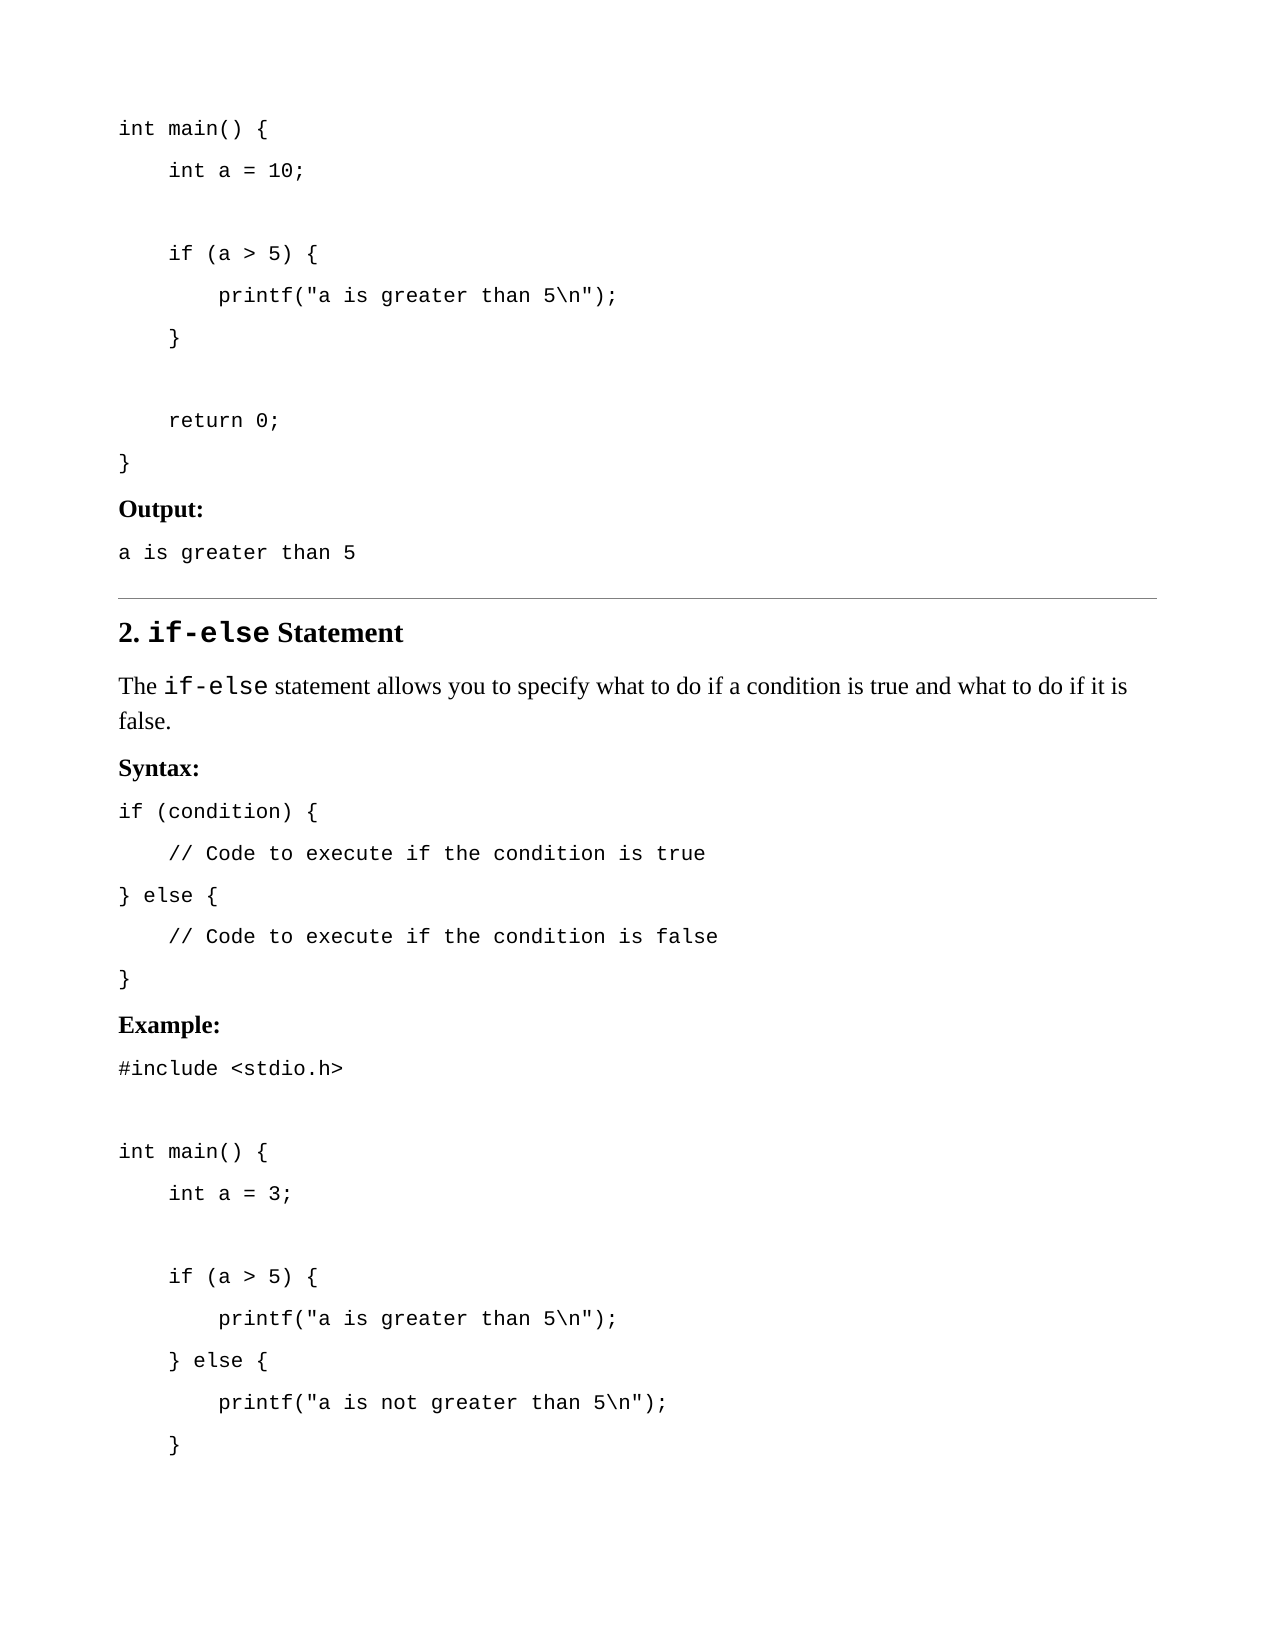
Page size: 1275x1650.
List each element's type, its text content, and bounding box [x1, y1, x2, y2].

text The if-else statement allows you to specify what to do if a condition is true and what to do if it is false. [118, 671, 1157, 735]
text int a = 10; [118, 160, 1157, 183]
text int a = 3; [118, 1183, 1157, 1207]
text printf("a is not greater than 5\n"); [118, 1392, 1157, 1415]
subtitle 2. if-else Statement [118, 615, 1157, 651]
subtitle Example: [118, 1010, 1157, 1039]
text } [118, 1433, 1157, 1457]
text return 0; [118, 411, 1157, 434]
text } [118, 968, 1157, 992]
text printf("a is greater than 5\n"); [118, 1308, 1157, 1332]
text if (a > 5) { [118, 243, 1157, 267]
text printf("a is greater than 5\n"); [118, 285, 1157, 309]
text } [118, 327, 1157, 351]
text } else { [118, 885, 1157, 908]
text Output: [118, 494, 1157, 523]
text } [118, 452, 1157, 476]
text int main() { [118, 1141, 1157, 1165]
text // Code to execute if the condition is false [118, 926, 1157, 950]
text } else { [118, 1350, 1157, 1374]
subtitle Syntax: [118, 753, 1157, 782]
text #include <stdio.h> [118, 1058, 1157, 1081]
text // Code to execute if the condition is true [118, 843, 1157, 867]
text int main() { [118, 118, 1157, 142]
text a is greater than 5 [118, 542, 1157, 565]
text if (a > 5) { [118, 1266, 1157, 1290]
text if (condition) { [118, 801, 1157, 825]
